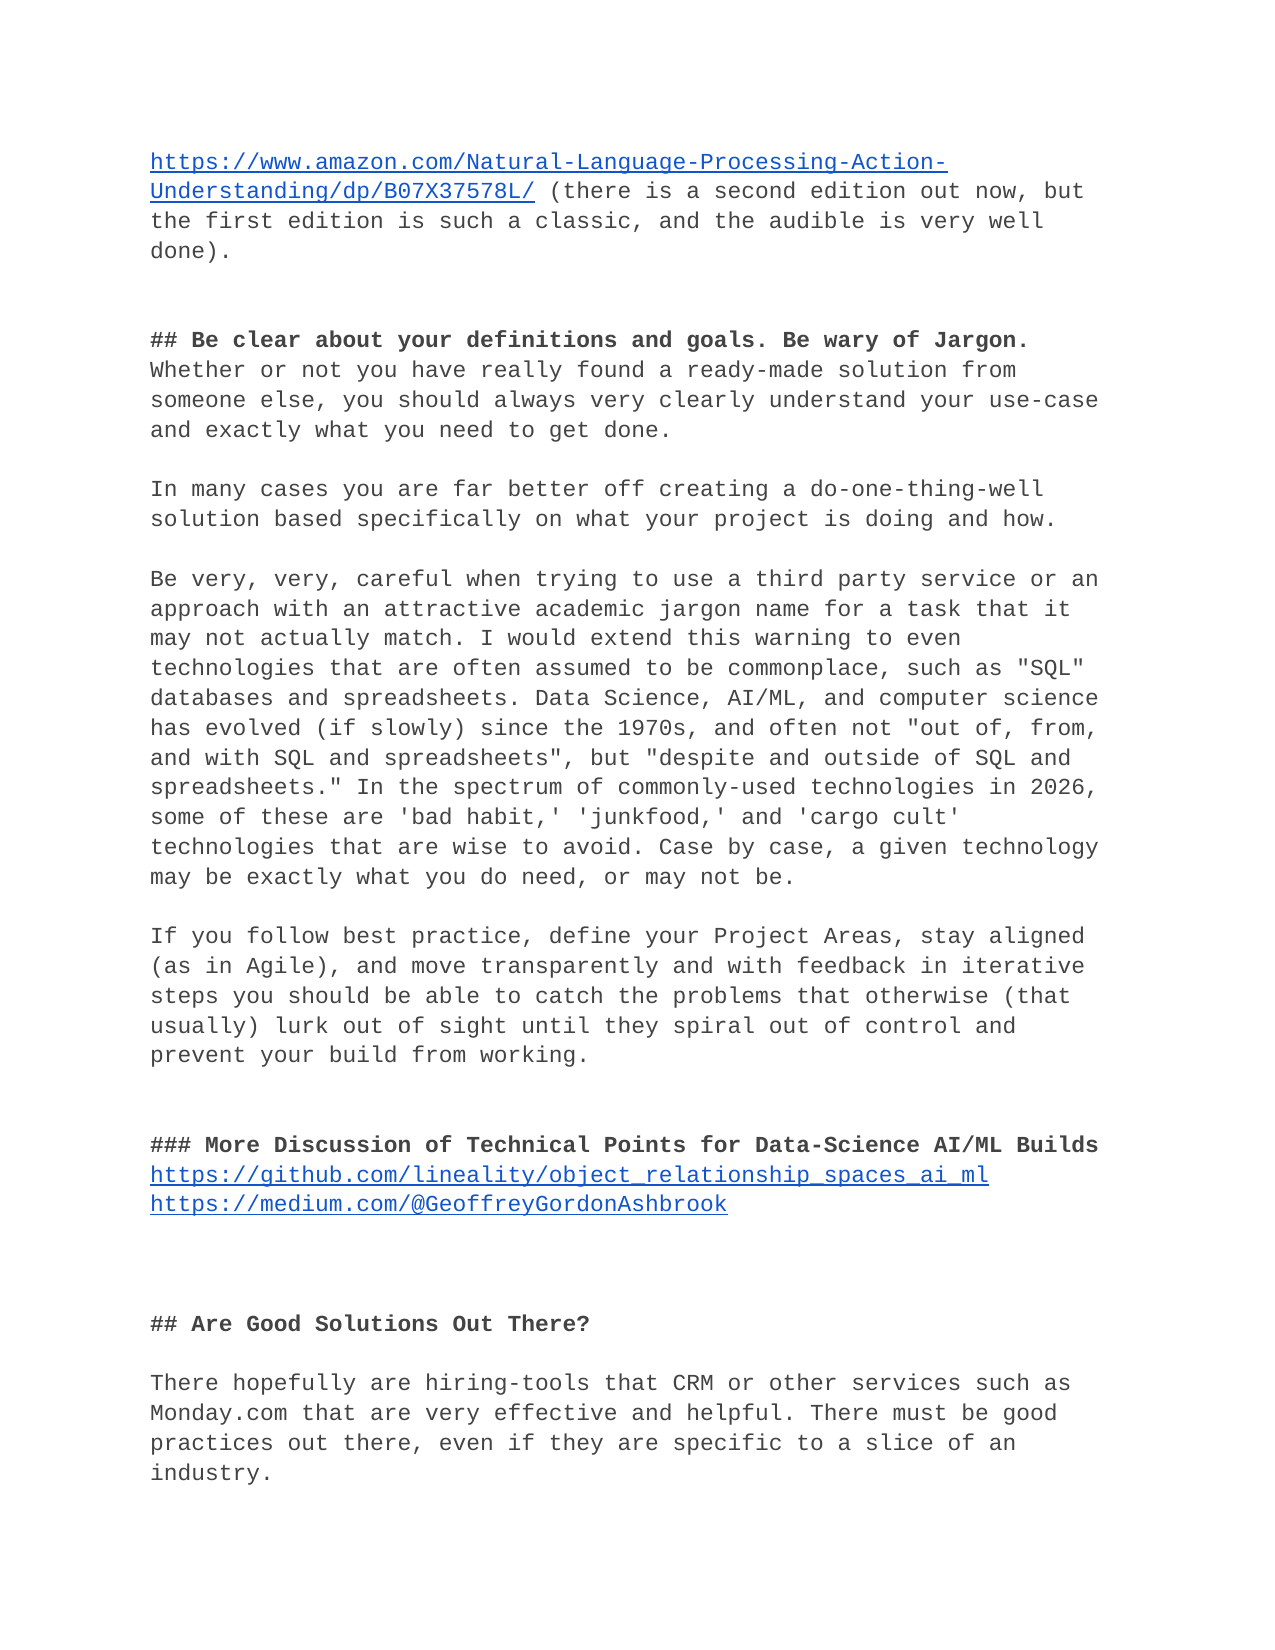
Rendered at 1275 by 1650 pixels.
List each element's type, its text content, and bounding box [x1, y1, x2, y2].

text ### More Discussion of Technical Points for Data-Science AI/ML Builds [150, 1133, 1125, 1159]
text https://github.com/lineality/object_relationship_spaces_ai_ml [150, 1163, 1125, 1189]
text There hopefully are hiring-tools that CRM or other services such as Monday.com that are very effective and helpful. There must be good practices out there, even if they are specific to a slice of an industry. [150, 1371, 1125, 1487]
text In many cases you are far better off creating a do-one-thing-well solution based specifically on what your project is doing and how. [150, 478, 1125, 533]
text ## Be clear about your definitions and goals. Be wary of Jargon. [150, 329, 1125, 355]
text https://www.amazon.com/Natural-Language-Processing-Action-Understanding/dp/B07X37578L/ (there is a second edition out now, but the first edition is such a classic, and the audible is very well done). [150, 150, 1125, 265]
text https://medium.com/@GeoffreyGordonAshbrook [150, 1193, 1125, 1219]
text Be very, very, careful when trying to use a third party service or an approach with an attractive academic jargon name for a task that it may not actually match. I would extend this warning to even technologies that are often assumed to be commonplace, such as "SQL" databases and spreadsheets. Data Science, AI/ML, and computer science has evolved (if slowly) since the 1970s, and often not "out of, from, and with SQL and spreadsheets", but "despite and outside of SQL and spreadsheets." In the spectrum of commonly-used technologies in 2026, some of these are 'bad habit,' 'junkfood,' and 'cargo cult' technologies that are wise to avoid. Case by case, a given technology may be exactly what you do need, or may not be. [150, 567, 1125, 891]
text If you follow best practice, define your Project Areas, stay aligned (as in Agile), and move transparently and with feedback in iterative steps you should be able to catch the problems that otherwise (that usually) lurk out of sight until they spiral out of control and prevent your build from working. [150, 924, 1125, 1070]
text ## Are Good Solutions Out There? [150, 1312, 1125, 1338]
text Whether or not you have really found a ready-made solution from someone else, you should always very clearly understand your use-case and exactly what you need to get done. [150, 358, 1125, 444]
